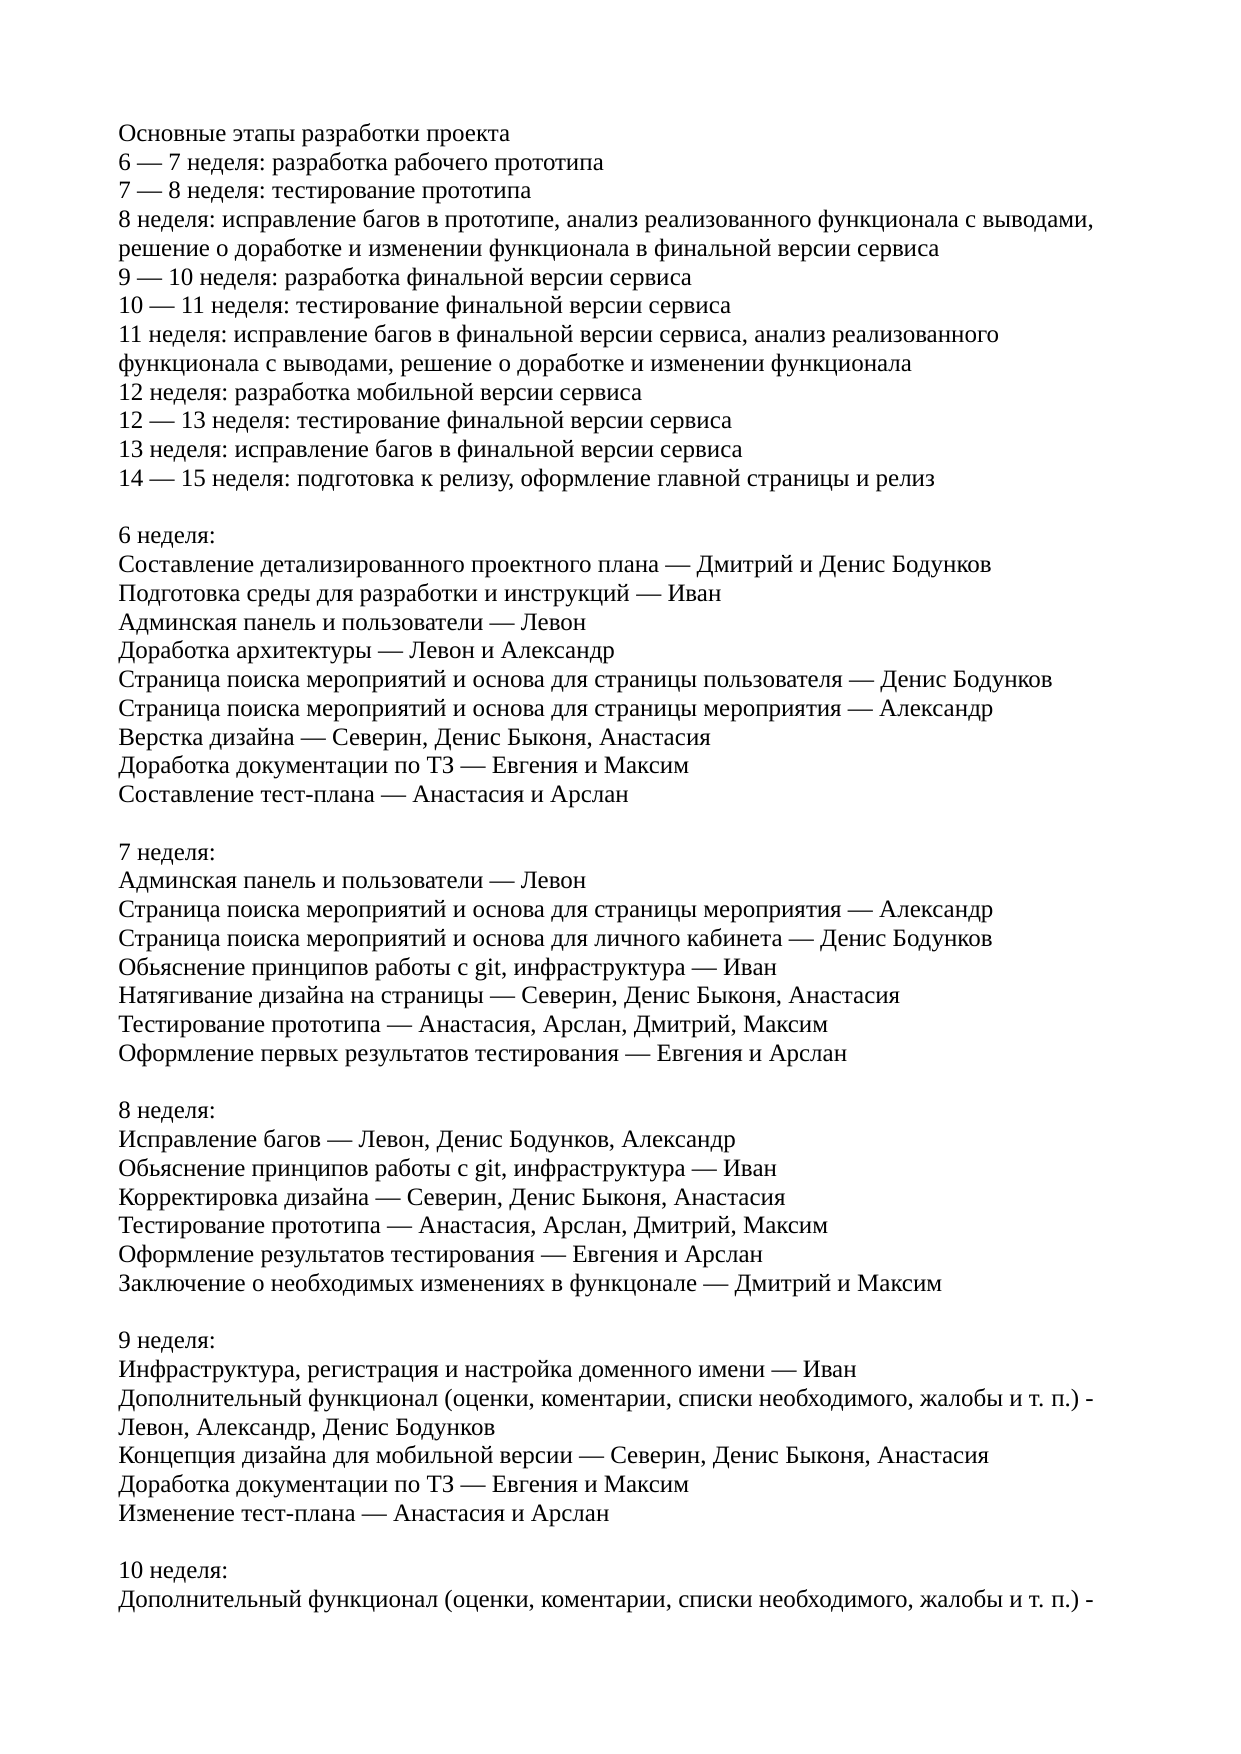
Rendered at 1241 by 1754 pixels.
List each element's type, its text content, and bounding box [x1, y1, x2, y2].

text 8 неделя: [118, 1096, 1122, 1124]
text Дополнительный функционал (оценки, коментарии, списки необходимого, жалобы и т. п.) [118, 1584, 1122, 1613]
text 12 — 13 неделя: тестирование финальной версии сервиса [118, 406, 1122, 434]
text Страница поиска мероприятий и основа для страницы пользователя — Денис Бодунков [118, 664, 1122, 693]
text Админская панель и пользователи — Левон [118, 866, 1122, 894]
text Основные этапы разработки проекта [118, 118, 1122, 147]
text 6 — 7 неделя: разработка рабочего прототипа [118, 147, 1122, 176]
text Дополнительный функционал (оценки, коментарии, списки необходимого, жалобы и т. п.) - Левон, Александр, Денис Бодунков [118, 1383, 1122, 1441]
text Админская панель и пользователи — Левон [118, 607, 1122, 636]
text Оформление первых результатов тестирования — Евгения и Арслан [118, 1038, 1122, 1067]
text Инфраструктура, регистрация и настройка доменного имени — Иван [118, 1354, 1122, 1383]
text Тестирование прототипа — Анастасия, Арслан, Дмитрий, Максим [118, 1009, 1122, 1038]
text Доработка архитектуры — Левон и Александр [118, 636, 1122, 664]
text Исправление багов — Левон, Денис Бодунков, Александр [118, 1124, 1122, 1153]
text Доработка документации по ТЗ — Евгения и Максим [118, 751, 1122, 779]
text Обьяснение принципов работы с git, инфраструктура — Иван [118, 1153, 1122, 1182]
text 13 неделя: исправление багов в финальной версии сервиса [118, 434, 1122, 463]
text 8 неделя: исправление багов в прототипе, анализ реализованного функционала с выводами, решение о доработке и изменении функционала в финальной версии сервиса [118, 204, 1122, 262]
text Составление детализированного проектного плана — Дмитрий и Денис Бодунков [118, 549, 1122, 578]
text 6 неделя: [118, 521, 1122, 549]
text Тестирование прототипа — Анастасия, Арслан, Дмитрий, Максим [118, 1211, 1122, 1239]
text Составление тест-плана — Анастасия и Арслан [118, 779, 1122, 808]
text Верстка дизайна — Северин, Денис Быконя, Анастасия [118, 722, 1122, 751]
text 11 неделя: исправление багов в финальной версии сервиса, анализ реализованного функционала с выводами, решение о доработке и изменении функционала [118, 319, 1122, 377]
text 9 — 10 неделя: разработка финальной версии сервиса [118, 262, 1122, 291]
text 10 неделя: [118, 1556, 1122, 1584]
text Подготовка среды для разработки и инструкций — Иван [118, 578, 1122, 607]
text 12 неделя: разработка мобильной версии сервиса [118, 377, 1122, 406]
text Страница поиска мероприятий и основа для страницы мероприятия — Александр [118, 894, 1122, 923]
text Изменение тест-плана — Анастасия и Арслан [118, 1498, 1122, 1527]
text Заключение о необходимых изменениях в функцонале — Дмитрий и Максим [118, 1268, 1122, 1297]
text 10 — 11 неделя: тестирование финальной версии сервиса [118, 291, 1122, 319]
text Корректировка дизайна — Северин, Денис Быконя, Анастасия [118, 1182, 1122, 1211]
text 7 — 8 неделя: тестирование прототипа [118, 176, 1122, 204]
text Концепция дизайна для мобильной версии — Северин, Денис Быконя, Анастасия [118, 1441, 1122, 1469]
text Страница поиска мероприятий и основа для личного кабинета — Денис Бодунков [118, 923, 1122, 952]
text Обьяснение принципов работы с git, инфраструктура — Иван [118, 952, 1122, 981]
text Натягивание дизайна на страницы — Северин, Денис Быконя, Анастасия [118, 981, 1122, 1009]
text Страница поиска мероприятий и основа для страницы мероприятия — Александр [118, 693, 1122, 722]
text Оформление результатов тестирования — Евгения и Арслан [118, 1239, 1122, 1268]
text Доработка документации по ТЗ — Евгения и Максим [118, 1469, 1122, 1498]
text 14 — 15 неделя: подготовка к релизу, оформление главной страницы и релиз [118, 463, 1122, 492]
text 9 неделя: [118, 1326, 1122, 1354]
text 7 неделя: [118, 837, 1122, 866]
